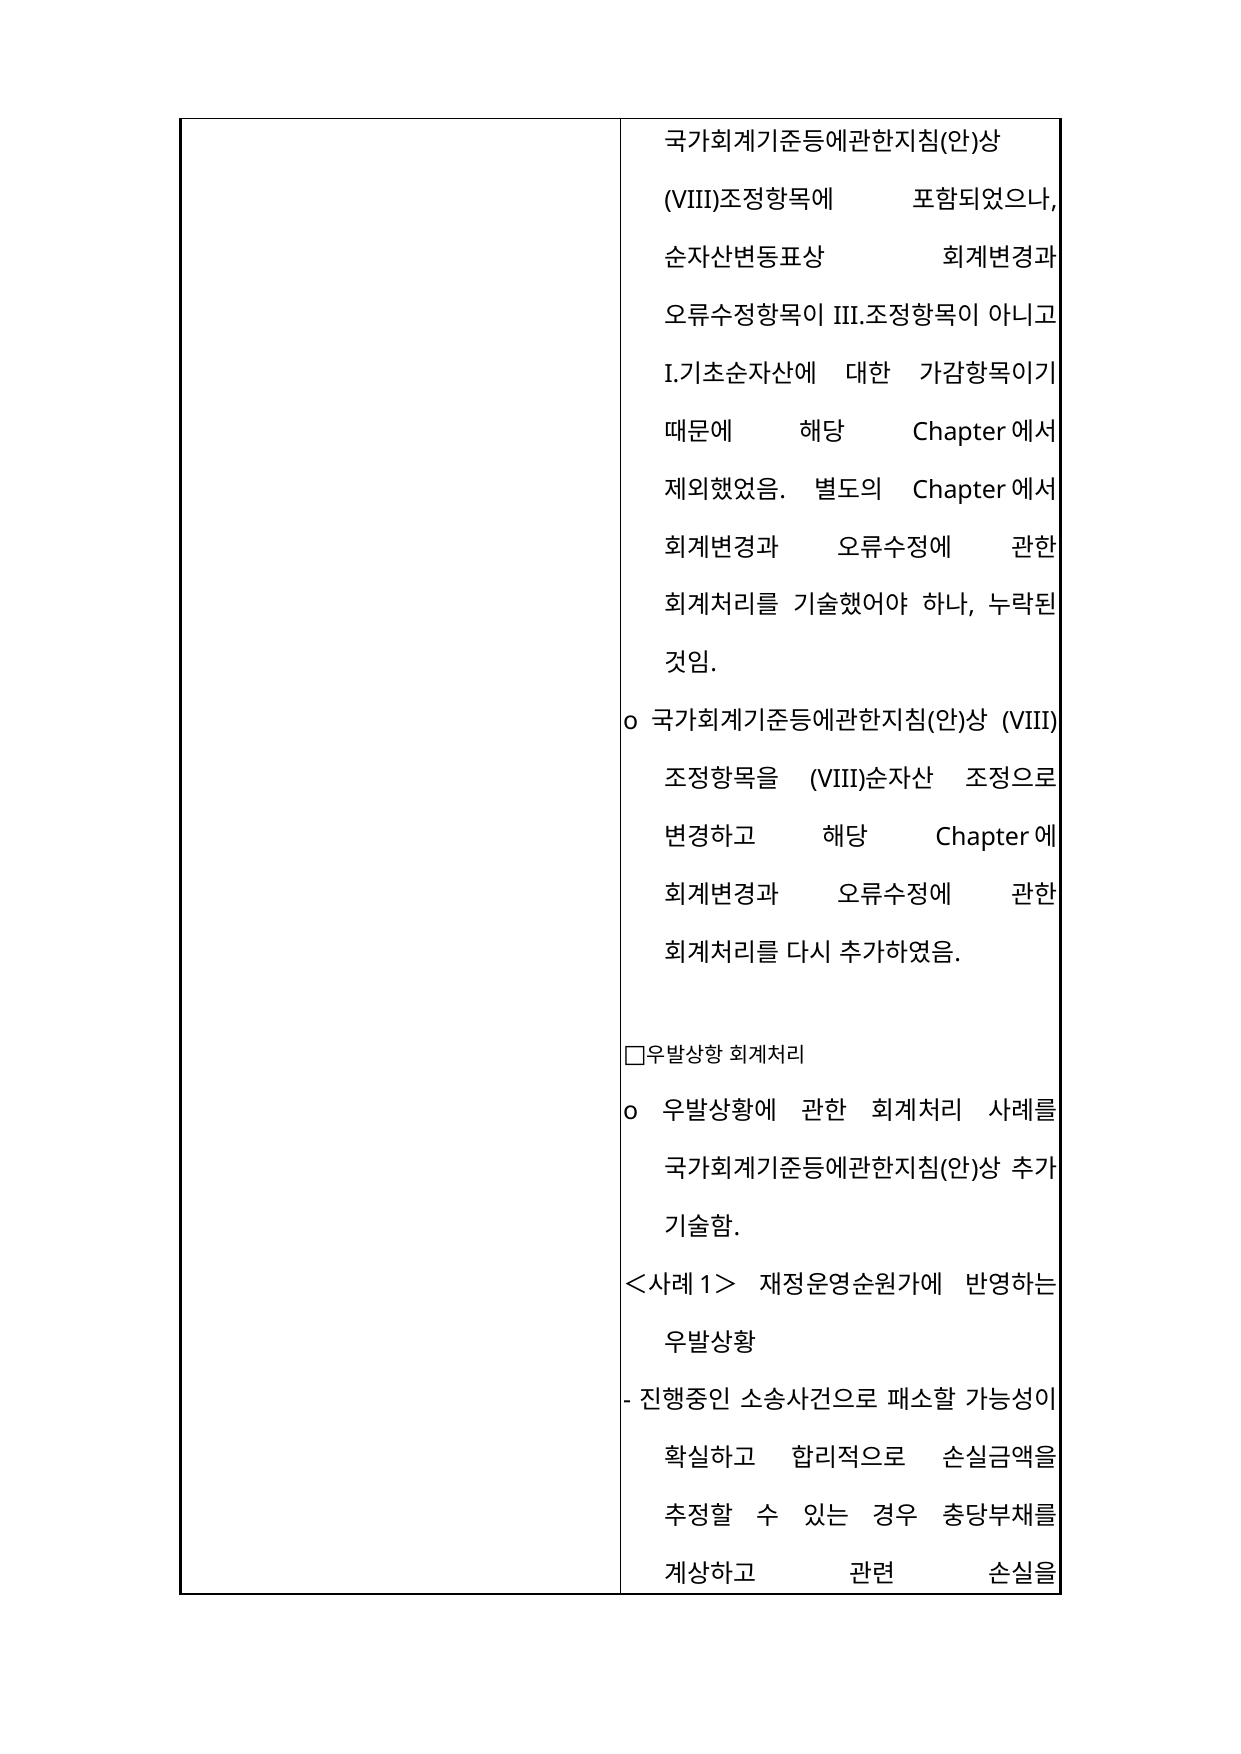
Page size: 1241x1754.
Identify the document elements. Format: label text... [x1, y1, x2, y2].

table_cell [182, 119, 620, 1593]
table_cell 국가회계기준등에관한지침(안)상 (VIII)조정항목에 포함되었으나, 순자산변동표상 회계변경과 오류수정항목이 III.조정항목이 아니고 I.기초순자산에 대한 가감항목이기 때문에 해당 Chapter에서 제외했었음. 별도의 Chapter에서 회계변경과 오류수정에 관한 회계처리를 기술했어야 하나, 누락된 것임. o 국가회계기준등에관한지침(안)상 (VIII)조정항목을 (VIII)순자산 조정으로 변경하고 해당 Chapter에 회계변경과 오류수정에 관한 회계처리를 다시 추가하였음. □우발상항 회계처리 o 우발상황에 관한 회계처리 사례를 국가회계기준등에관한지침(안)상 추가 기술함. ＜사례1＞ 재정운영순원가에 반영하는 우발상황 - 진행중인 소송사건으로 패소할 가능성이 확실하고 합리적으로 손실금액을 추정할 수 있는 경우 충당부채를 계상하고 관련 손실을 [621, 119, 1059, 1593]
